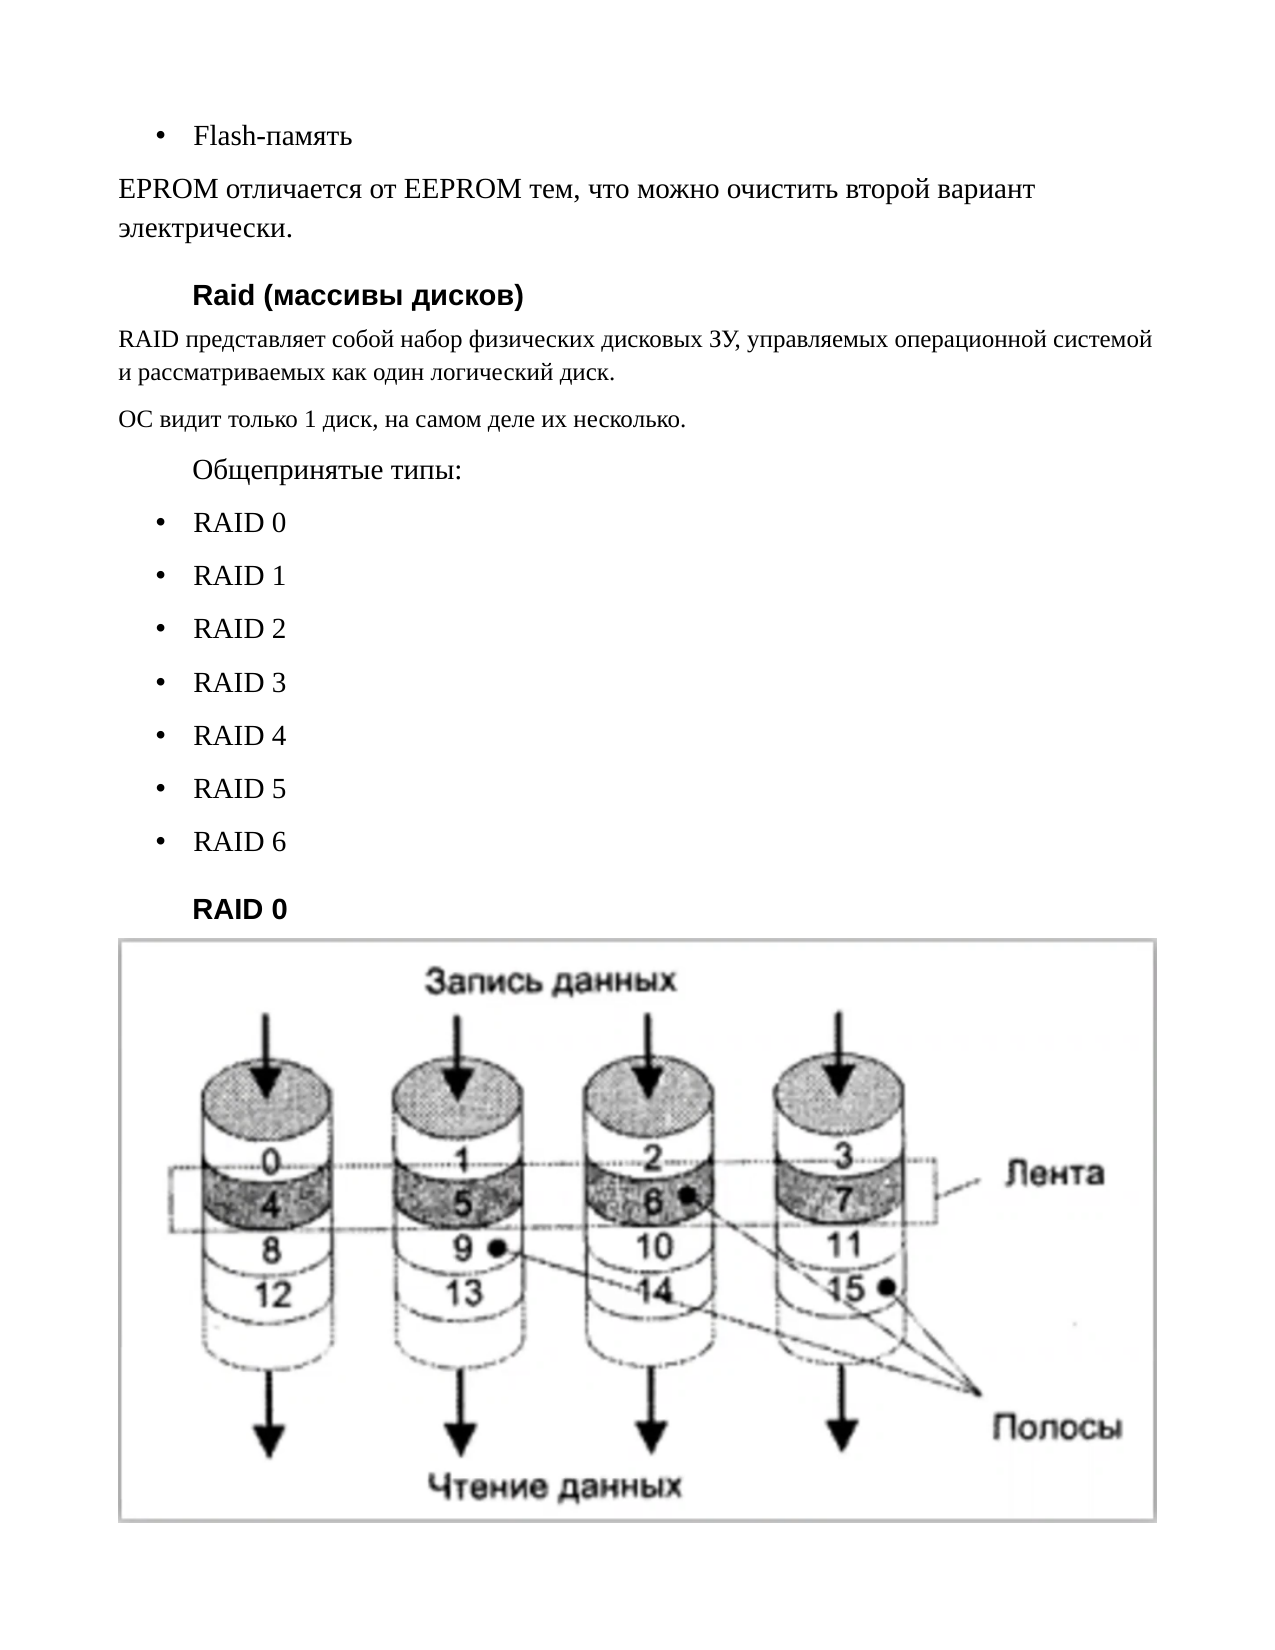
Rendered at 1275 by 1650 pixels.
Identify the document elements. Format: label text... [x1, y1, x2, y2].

list Flash-память [156, 118, 1157, 152]
list RAID 3 [156, 665, 1157, 698]
text RAID представляет собой набор физических дисковых ЗУ, управляемых операционной системой и рассматриваемых как один логический диск. [118, 324, 1157, 385]
list RAID 6 [156, 824, 1157, 858]
list RAID 2 [156, 611, 1157, 645]
list RAID 4 [156, 718, 1157, 752]
picture [118, 938, 1157, 1523]
list RAID 1 [156, 558, 1157, 592]
subtitle RAID 0 [118, 892, 1157, 926]
list RAID 0 [156, 505, 1157, 539]
list RAID 5 [156, 771, 1157, 805]
subtitle Raid (массивы дисков) [118, 278, 1157, 311]
text Общепринятые типы: [118, 452, 1157, 485]
text EPROM отличается от EEPROM тем, что можно очистить второй вариант электрически. [118, 171, 1157, 243]
text ОС видит только 1 диск, на самом деле их несколько. [118, 404, 1157, 433]
